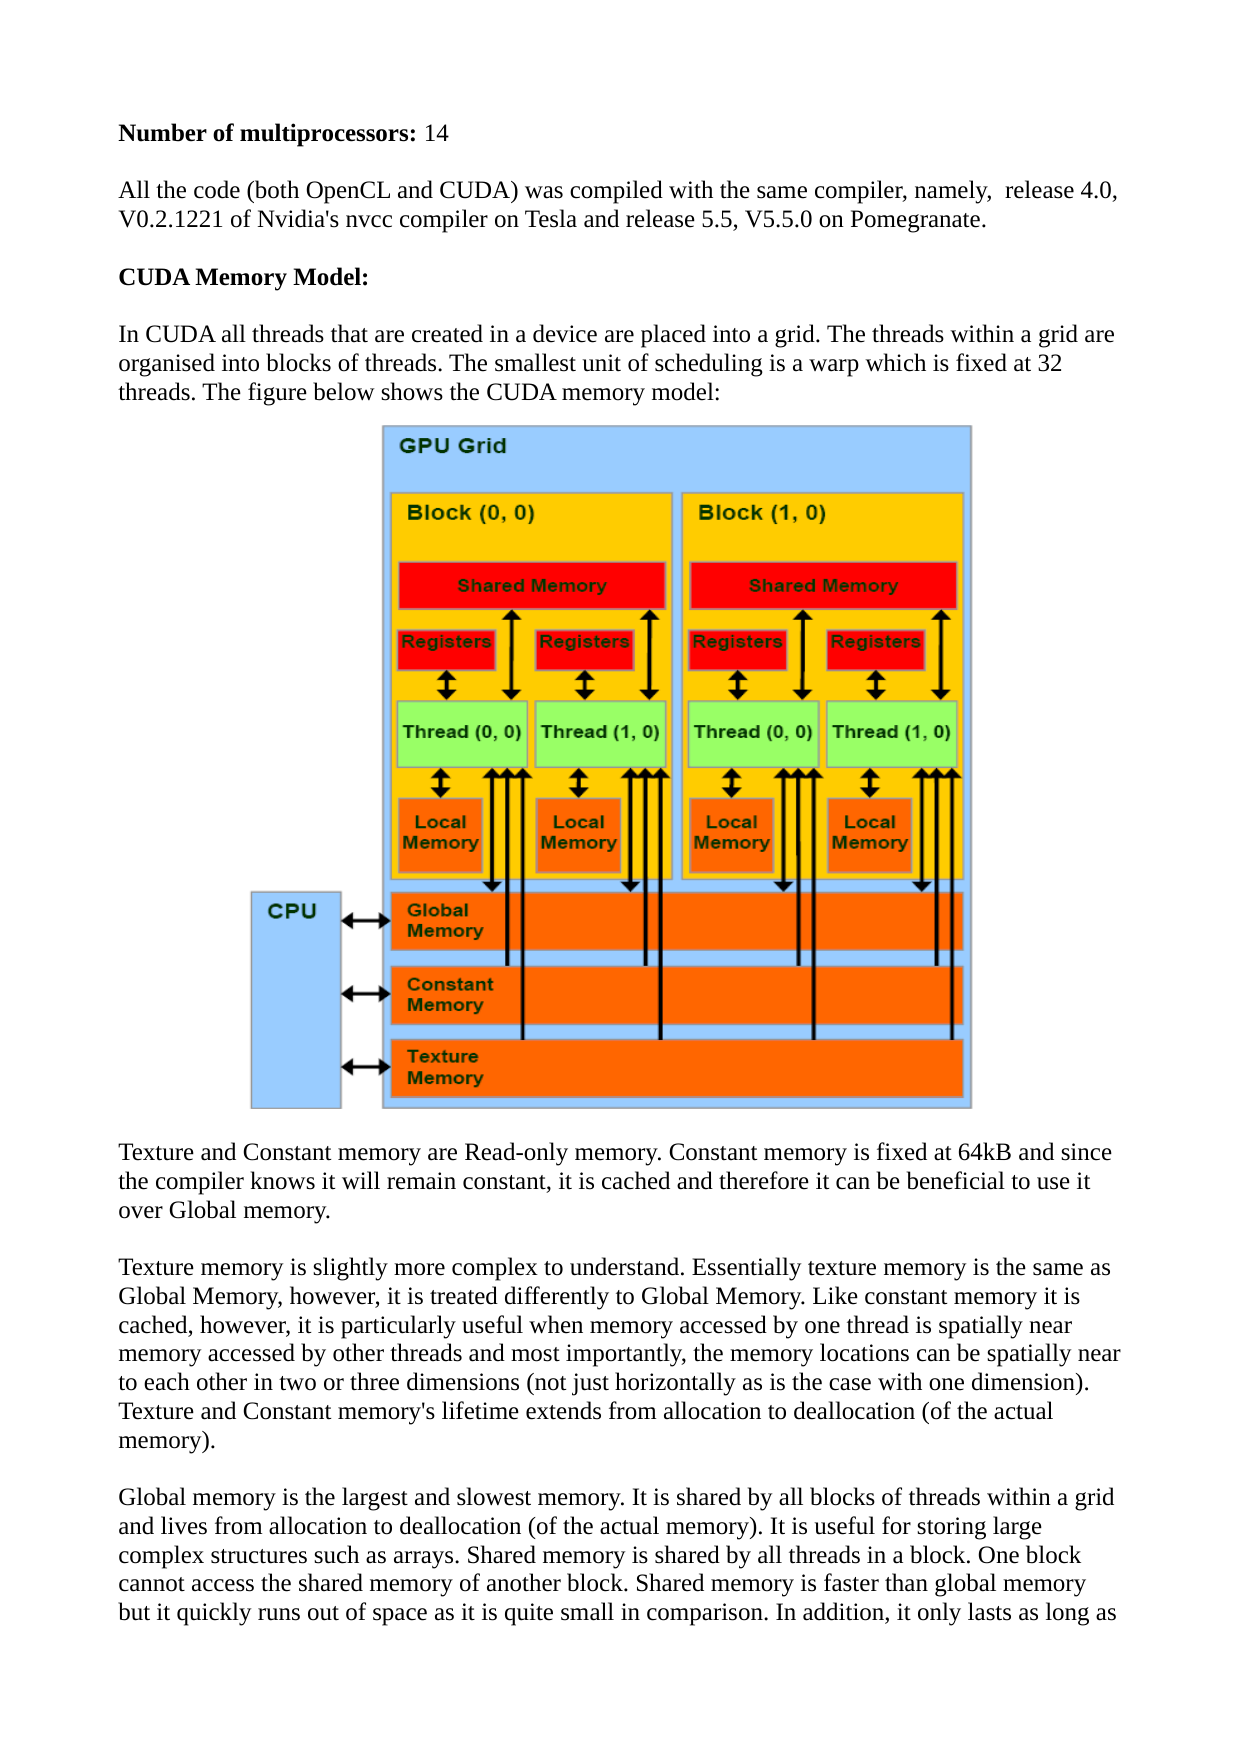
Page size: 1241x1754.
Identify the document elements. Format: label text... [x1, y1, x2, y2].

text CUDA Memory Model: [118, 262, 1122, 291]
text Global memory is the largest and slowest memory. It is shared by all blocks of threads within a grid and lives from allocation to deallocation (of the actual memory). It is useful for storing large complex structures such as arrays. Shared memory is shared by all threads in a block. One block cannot access the shared memory of another block. Shared memory is faster than global memory but it quickly runs out of space as it is quite small in comparison. In addition, it only lasts as long as [118, 1482, 1122, 1626]
text Texture memory is slightly more complex to understand. Essentially texture memory is the same as Global Memory, however, it is treated differently to Global Memory. Like constant memory it is cached, however, it is particularly useful when memory accessed by one thread is spatially near memory accessed by other threads and most importantly, the memory locations can be spatially near to each other in two or three dimensions (not just horizontally as is the case with one dimension). Texture and Constant memory's lifetime extends from allocation to deallocation (of the actual memory). [118, 1252, 1122, 1453]
text All the code (both OpenCL and CUDA) was compiled with the same compiler, namely, release 4.0, V0.2.1221 of Nvidia's nvcc compiler on Tesla and release 5.5, V5.5.0 on Pomegranate. [118, 176, 1122, 233]
text Number of multiprocessors: 14 [118, 118, 1122, 147]
text In CUDA all threads that are created in a device are placed into a grid. The threads within a grid are organised into blocks of threads. The smallest unit of scheduling is a warp which is fixed at 32 threads. The figure below shows the CUDA memory model: [118, 319, 1122, 406]
text Texture and Constant memory are Read-only memory. Constant memory is fixed at 64kB and since the compiler knows it will remain constant, it is cached and therefore it can be beneficial to use it over Global memory. [118, 1137, 1122, 1223]
